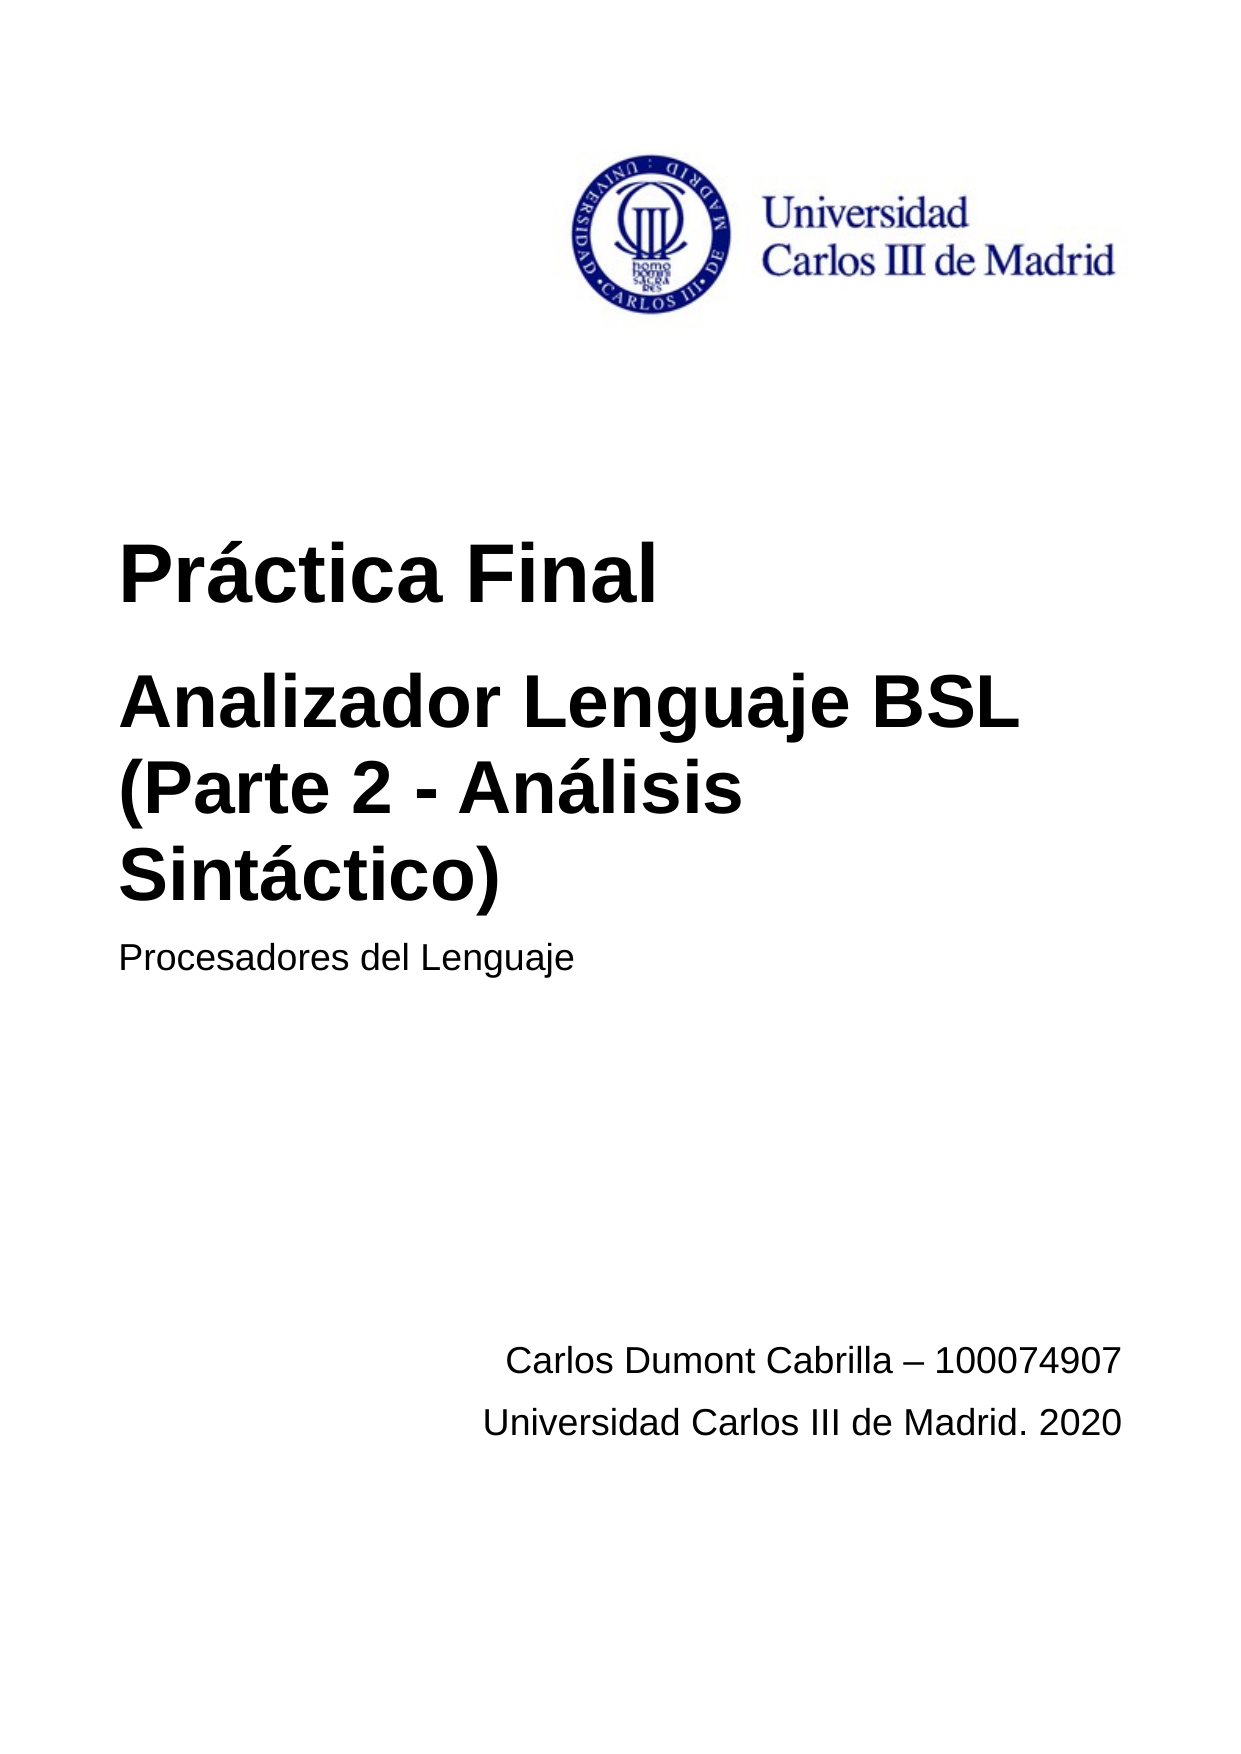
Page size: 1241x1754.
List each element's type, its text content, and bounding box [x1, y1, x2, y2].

title Analizador Lenguaje BSL (Parte 2 - Análisis Sintáctico) [118, 657, 1122, 916]
picture [527, 126, 1153, 346]
subtitle Carlos Dumont Cabrilla – 100074907 [118, 1338, 1122, 1381]
subtitle Universidad Carlos III de Madrid. 2020 [118, 1400, 1122, 1443]
subtitle Procesadores del Lenguaje [118, 935, 1122, 978]
title Práctica Final [118, 524, 1122, 620]
